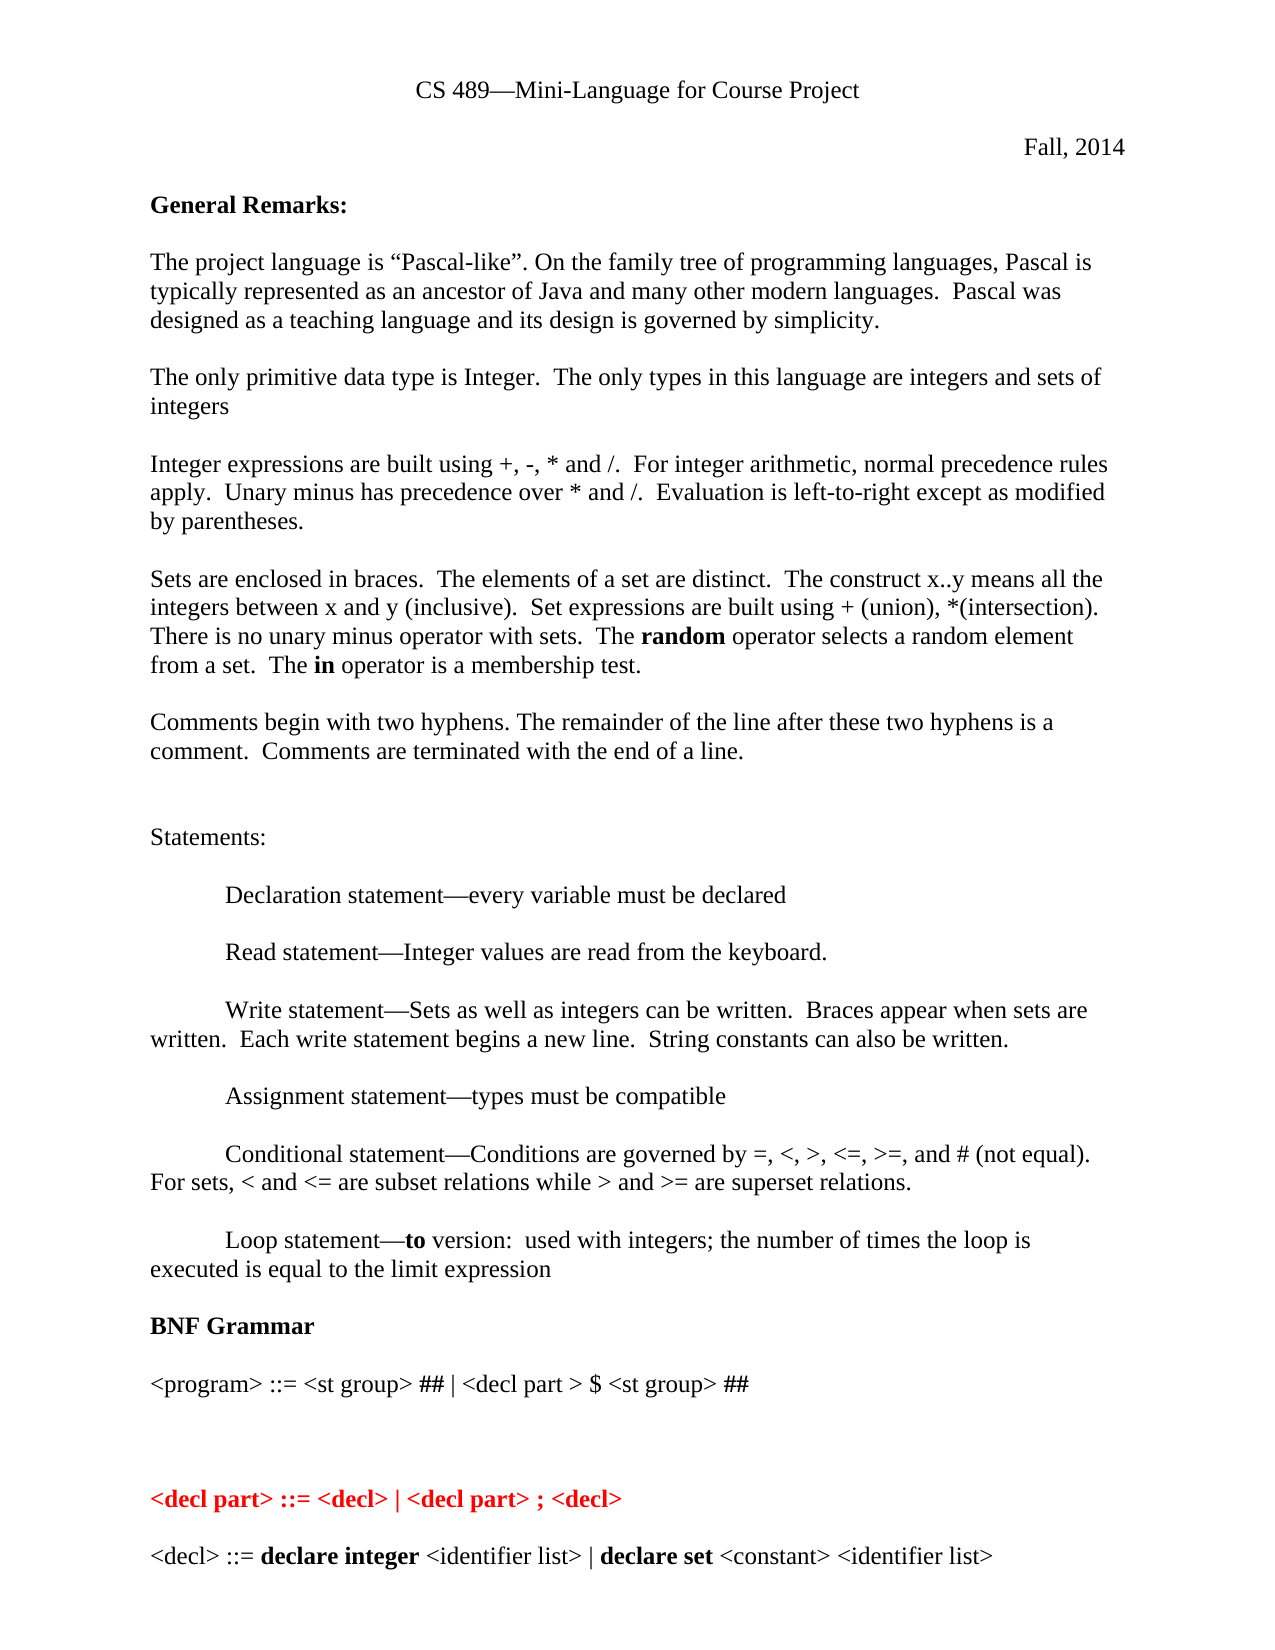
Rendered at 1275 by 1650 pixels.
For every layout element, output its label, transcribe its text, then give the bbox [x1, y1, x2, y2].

text Conditional statement—Conditions are governed by =, <, >, <=, >=, and # (not equal). For sets, < and <= are subset relations while > and >= are superset relations. [150, 1139, 1125, 1196]
text Fall, 2014 [150, 132, 1125, 161]
text Sets are enclosed in braces. The elements of a set are distinct. The construct x..y means all the integers between x and y (inclusive). Set expressions are built using + (union), *(intersection). There is no unary minus operator with sets. The random operator selects a random element from a set. The in operator is a membership test. [150, 564, 1125, 679]
text General Remarks: [150, 190, 1125, 219]
text Declaration statement—every variable must be declared [150, 880, 1125, 909]
text Read statement—Integer values are read from the keyboard. [150, 937, 1125, 966]
text <decl part> ::= <decl> | <decl part> ; <decl> [150, 1484, 1125, 1512]
text <program> ::= <st group> ## | <decl part > $ <st group> ## [150, 1369, 1125, 1397]
text BNF Grammar [150, 1311, 1125, 1340]
text Comments begin with two hyphens. The remainder of the line after these two hyphens is a comment. Comments are terminated with the end of a line. [150, 707, 1125, 765]
text Loop statement—to version: used with integers; the number of times the loop is executed is equal to the limit expression [150, 1225, 1125, 1282]
text Assignment statement—types must be compatible [150, 1081, 1125, 1110]
text CS 489—Mini-Language for Course Project [150, 75, 1125, 104]
text Integer expressions are built using +, -, * and /. For integer arithmetic, normal precedence rules apply. Unary minus has precedence over * and /. Evaluation is left-to-right except as modified by parentheses. [150, 449, 1125, 535]
text Statements: [150, 822, 1125, 851]
text The project language is “Pascal-like”. On the family tree of programming languages, Pascal is typically represented as an ancestor of Java and many other modern languages. Pascal was designed as a teaching language and its design is governed by simplicity. [150, 247, 1125, 334]
text The only primitive data type is Integer. The only types in this language are integers and sets of integers [150, 362, 1125, 420]
text <decl> ::= declare integer <identifier list> | declare set <constant> <identifier list> [150, 1541, 1125, 1570]
text Write statement—Sets as well as integers can be written. Braces appear when sets are written. Each write statement begins a new line. String constants can also be written. [150, 995, 1125, 1052]
